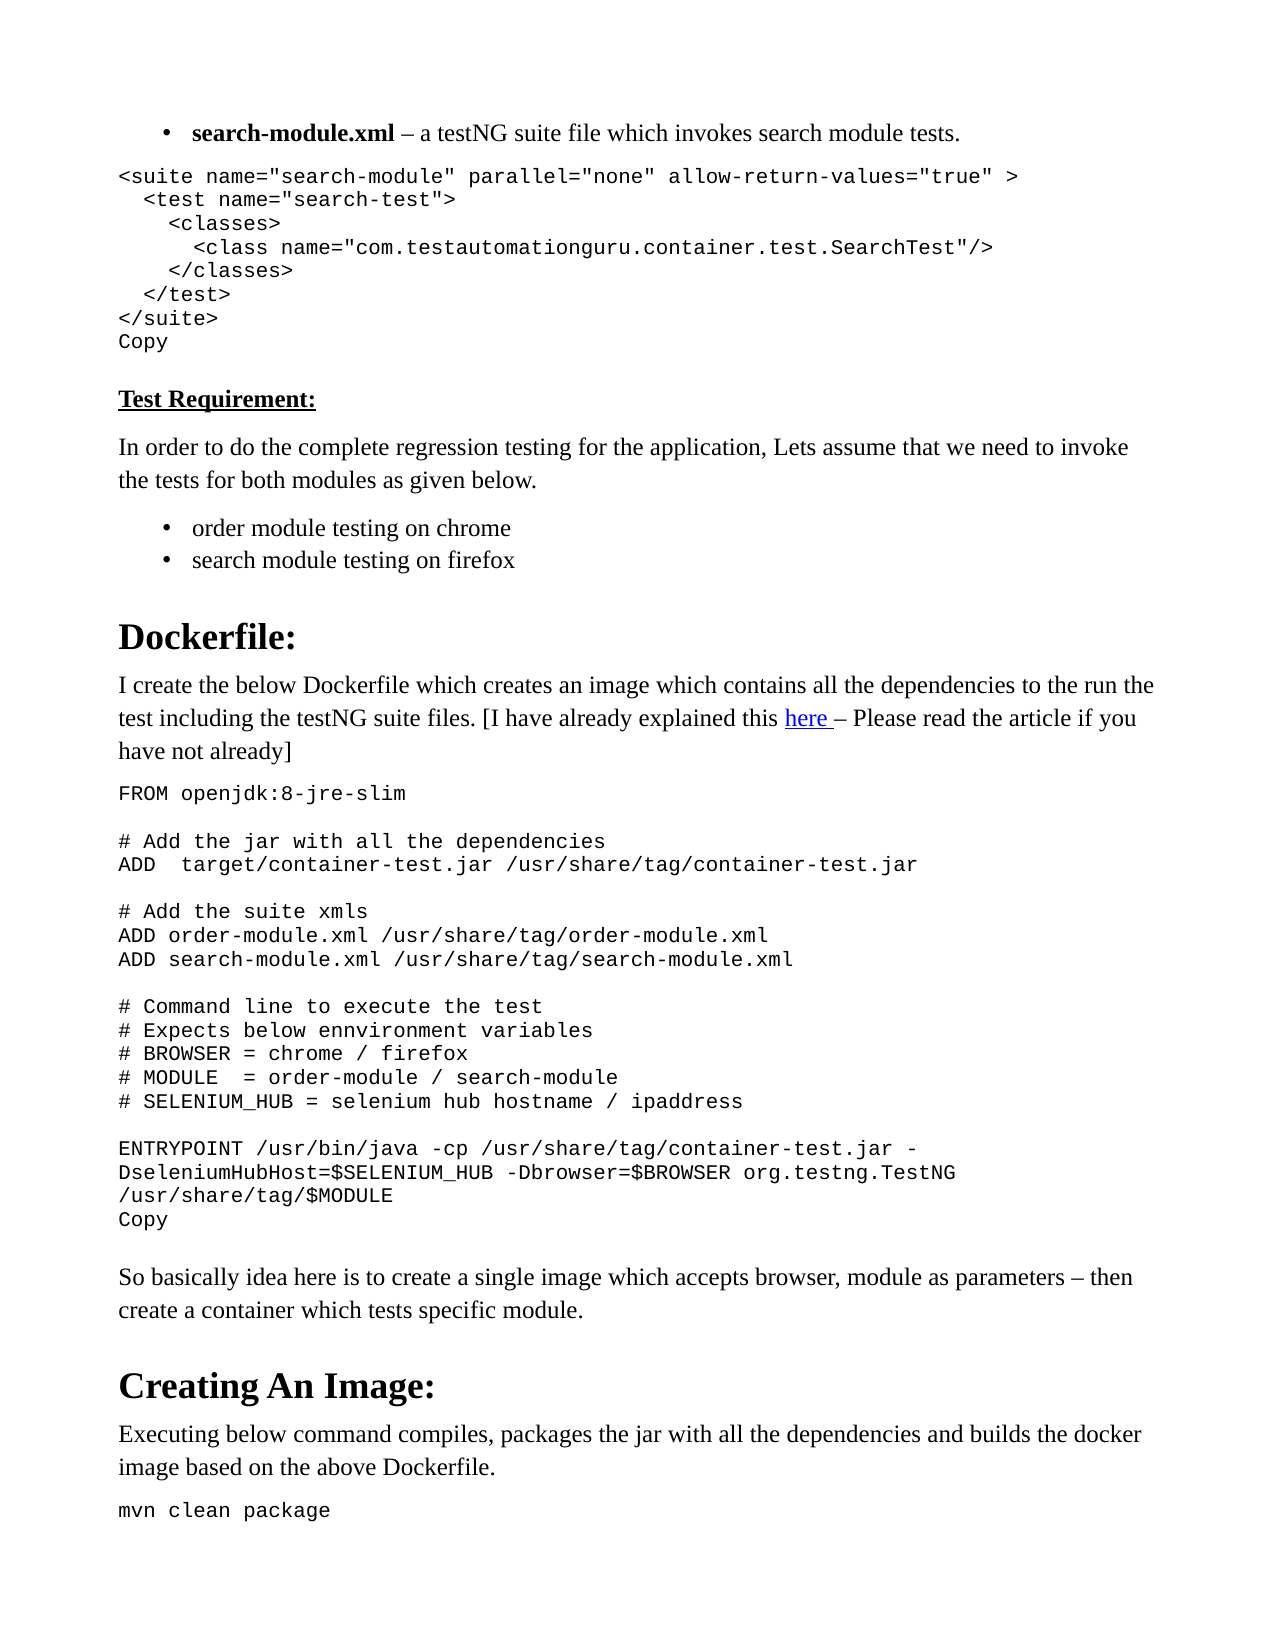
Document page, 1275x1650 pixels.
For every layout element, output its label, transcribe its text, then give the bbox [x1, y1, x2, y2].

text Executing below command compiles, packages the jar with all the dependencies and builds the docker image based on the above Dockerfile. [118, 1419, 1157, 1481]
text So basically idea here is to create a single image which accepts browser, module as parameters – then create a container which tests specific module. [118, 1262, 1157, 1324]
text </test> [118, 284, 1157, 308]
text </classes> [118, 260, 1157, 284]
text Copy [118, 331, 1157, 355]
text <classes> [118, 213, 1157, 237]
list search-module.xml – a testNG suite file which invokes search module tests. [162, 118, 1157, 147]
text ADD search-module.xml /usr/share/tag/search-module.xml [118, 949, 1157, 972]
text <suite name="search-module" parallel="none" allow-return-values="true" > [118, 166, 1157, 189]
text # Add the suite xmls [118, 902, 1157, 925]
text # Expects below ennvironment variables [118, 1020, 1157, 1043]
text mvn clean package [118, 1500, 1157, 1523]
text # Command line to execute the test [118, 996, 1157, 1020]
text ADD target/container-test.jar /usr/share/tag/container-test.jar [118, 854, 1157, 878]
text # MODULE = order-module / search-module [118, 1067, 1157, 1091]
text </suite> [118, 308, 1157, 331]
list order module testing on chrome [162, 513, 1157, 541]
text <test name="search-test"> [118, 189, 1157, 213]
text <class name="com.testautomationguru.container.test.SearchTest"/> [118, 237, 1157, 260]
text Copy [118, 1209, 1157, 1233]
list search module testing on firefox [162, 546, 1157, 574]
text I create the below Dockerfile which creates an image which contains all the dependencies to the run the test including the testNG suite files. [I have already explained this here – Please read the article if you have not already] [118, 670, 1157, 764]
text # SELENIUM_HUB = selenium hub hostname / ipaddress [118, 1091, 1157, 1114]
text In order to do the complete regression testing for the application, Lets assume that we need to invoke the tests for both modules as given below. [118, 432, 1157, 494]
text # BROWSER = chrome / firefox [118, 1043, 1157, 1067]
text FROM openjdk:8-jre-slim [118, 783, 1157, 807]
text Test Requirement: [118, 384, 1157, 413]
text # Add the jar with all the dependencies [118, 831, 1157, 854]
subtitle Dockerfile: [118, 614, 1157, 657]
text ENTRYPOINT /usr/bin/java -cp /usr/share/tag/container-test.jar -DseleniumHubHost=$SELENIUM_HUB -Dbrowser=$BROWSER org.testng.TestNG /usr/share/tag/$MODULE [118, 1138, 1157, 1209]
subtitle Creating An Image: [118, 1363, 1157, 1407]
text ADD order-module.xml /usr/share/tag/order-module.xml [118, 925, 1157, 949]
